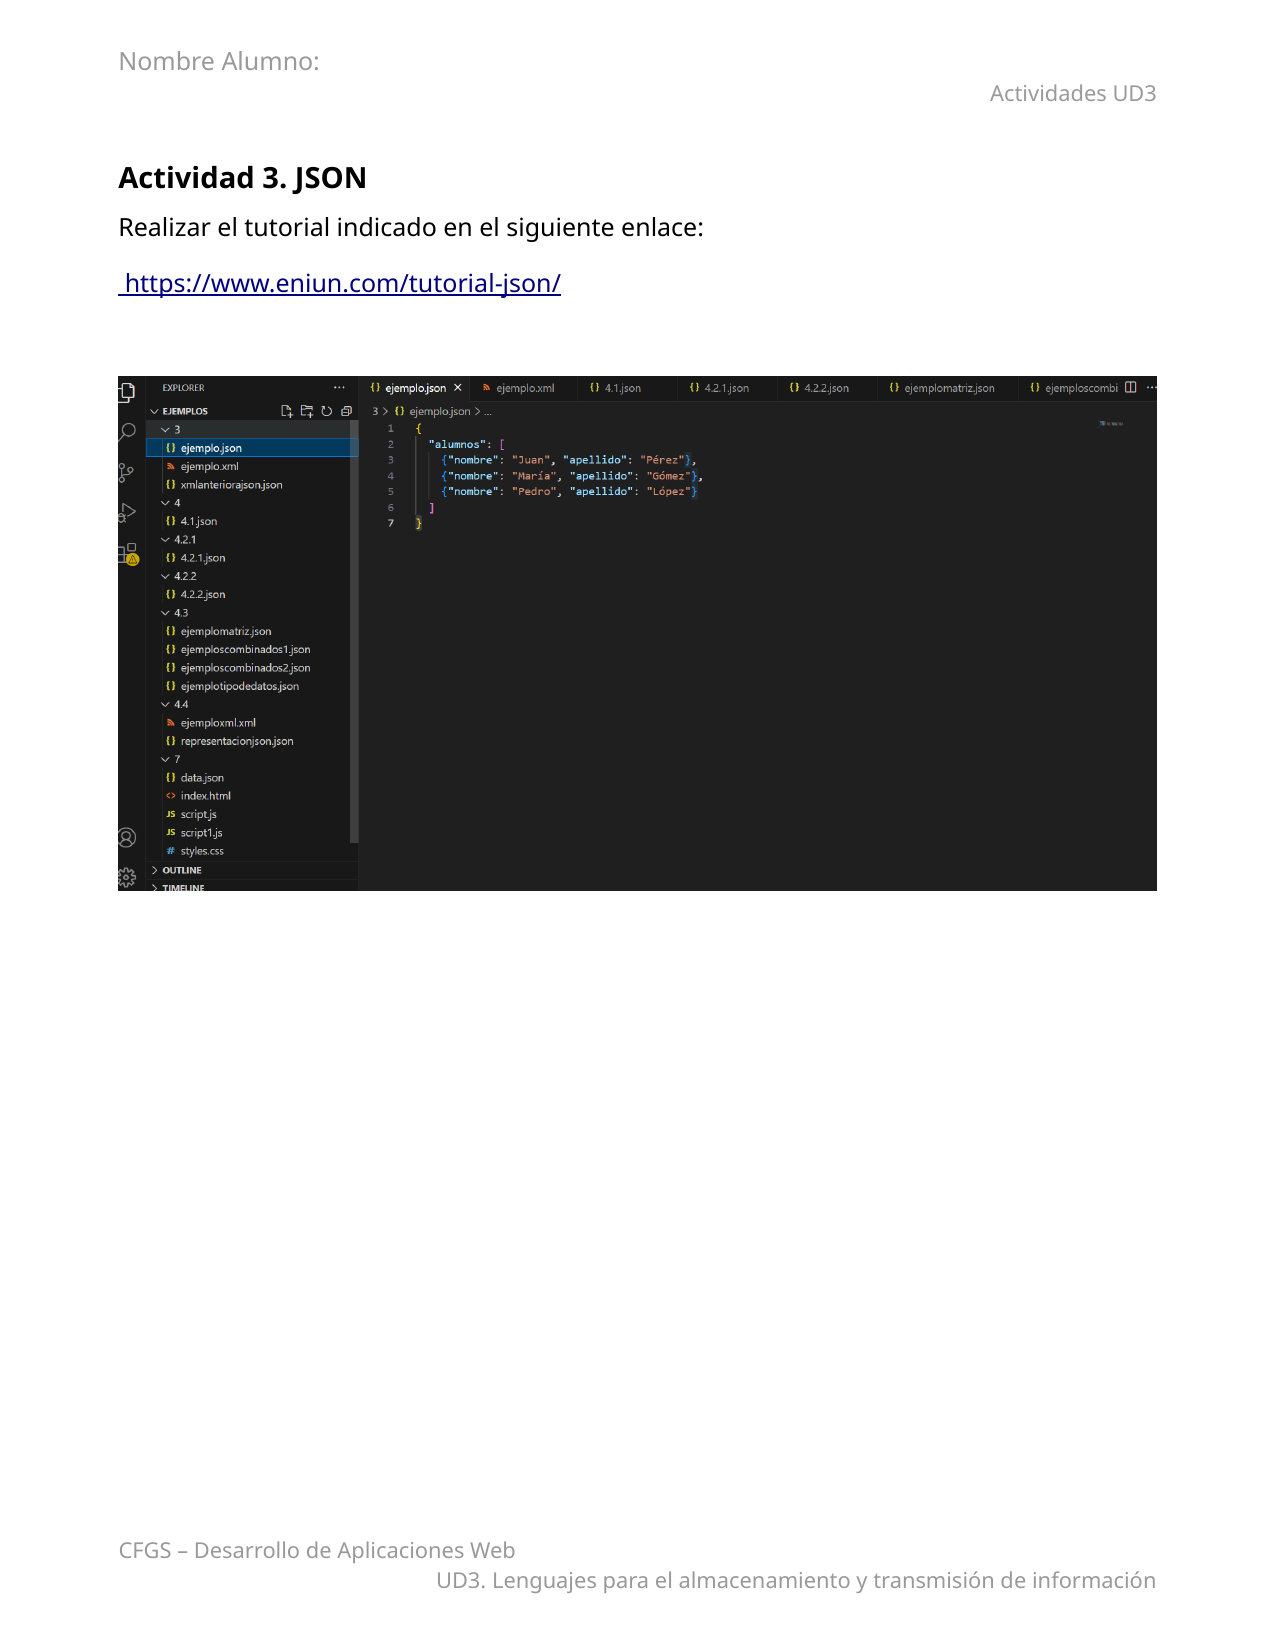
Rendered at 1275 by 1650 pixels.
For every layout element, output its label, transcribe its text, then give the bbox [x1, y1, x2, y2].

text https://www.eniun.com/tutorial-json/ [118, 265, 1157, 299]
subtitle Actividad 3. JSON [118, 158, 1157, 197]
text Realizar el tutorial indicado en el siguiente enlace: [118, 210, 1157, 244]
